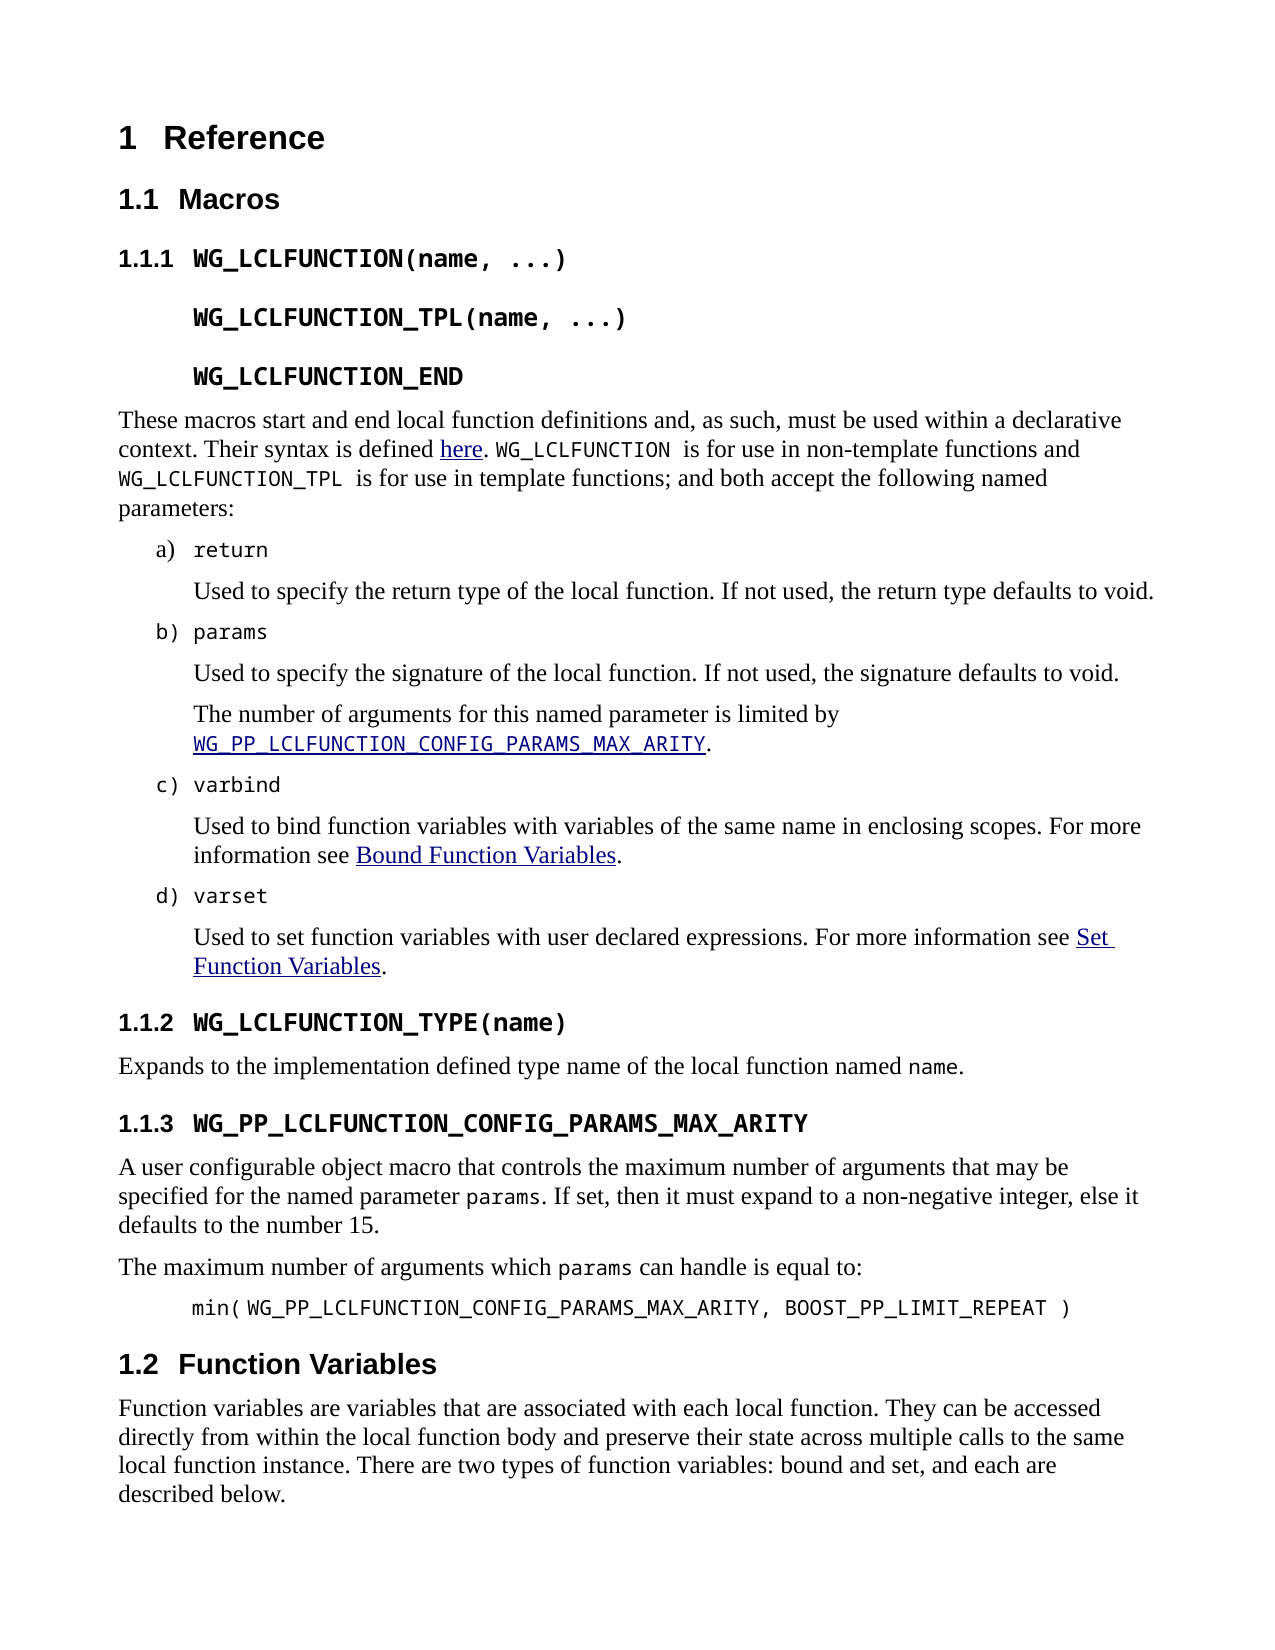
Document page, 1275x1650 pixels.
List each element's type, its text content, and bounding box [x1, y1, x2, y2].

list Used to set function variables with user declared expressions. For more information see Set Function Variables. [156, 922, 1157, 979]
text Function variables are variables that are associated with each local function. They can be accessed directly from within the local function body and preserve their state across multiple calls to the same local function instance. There are two types of function variables: bound and set, and each are described below. [118, 1393, 1157, 1508]
list These macros start and end local function definitions and, as such, must be used within a declarative context. Their syntax is defined here. WG_LCLFUNCTION is for use in non-template functions and WG_LCLFUNCTION_TPL is for use in template functions; and both accept the following named parameters: [118, 405, 1157, 521]
list Used to bind function variables with variables of the same name in enclosing scopes. For more information see Bound Function Variables. [156, 811, 1157, 868]
subtitle WG_LCLFUNCTION_TYPE(name) [118, 1004, 1157, 1038]
list The number of arguments for this named parameter is limited by WG_PP_LCLFUNCTION_CONFIG_PARAMS_MAX_ARITY. [156, 699, 1157, 758]
subtitle WG_LCLFUNCTION(name, ...) [118, 240, 1157, 274]
subtitle WG_LCLFUNCTION_TPL(name, ...) [118, 299, 1157, 333]
subtitle Macros [118, 182, 1157, 215]
text Expands to the implementation defined type name of the local function named name. [118, 1051, 1157, 1081]
list Used to specify the return type of the local function. If not used, the return type defaults to void. [156, 576, 1157, 605]
list return [156, 534, 1157, 563]
text min( WG_PP_LCLFUNCTION_CONFIG_PARAMS_MAX_ARITY, BOOST_PP_LIMIT_REPEAT ) [118, 1293, 1157, 1322]
subtitle WG_PP_LCLFUNCTION_CONFIG_PARAMS_MAX_ARITY [118, 1106, 1157, 1139]
list varbind [156, 770, 1157, 798]
list params [156, 617, 1157, 646]
text A user configurable object macro that controls the maximum number of arguments that may be specified for the named parameter params. If set, then it must expand to a non-negative integer, else it defaults to the number 15. [118, 1152, 1157, 1239]
subtitle Reference [118, 118, 1157, 157]
subtitle WG_LCLFUNCTION_END [118, 358, 1157, 392]
subtitle Function Variables [118, 1347, 1157, 1381]
list Used to specify the signature of the local function. If not used, the signature defaults to void. [156, 658, 1157, 687]
list varset [156, 881, 1157, 909]
text The maximum number of arguments which params can handle is equal to: [118, 1252, 1157, 1281]
